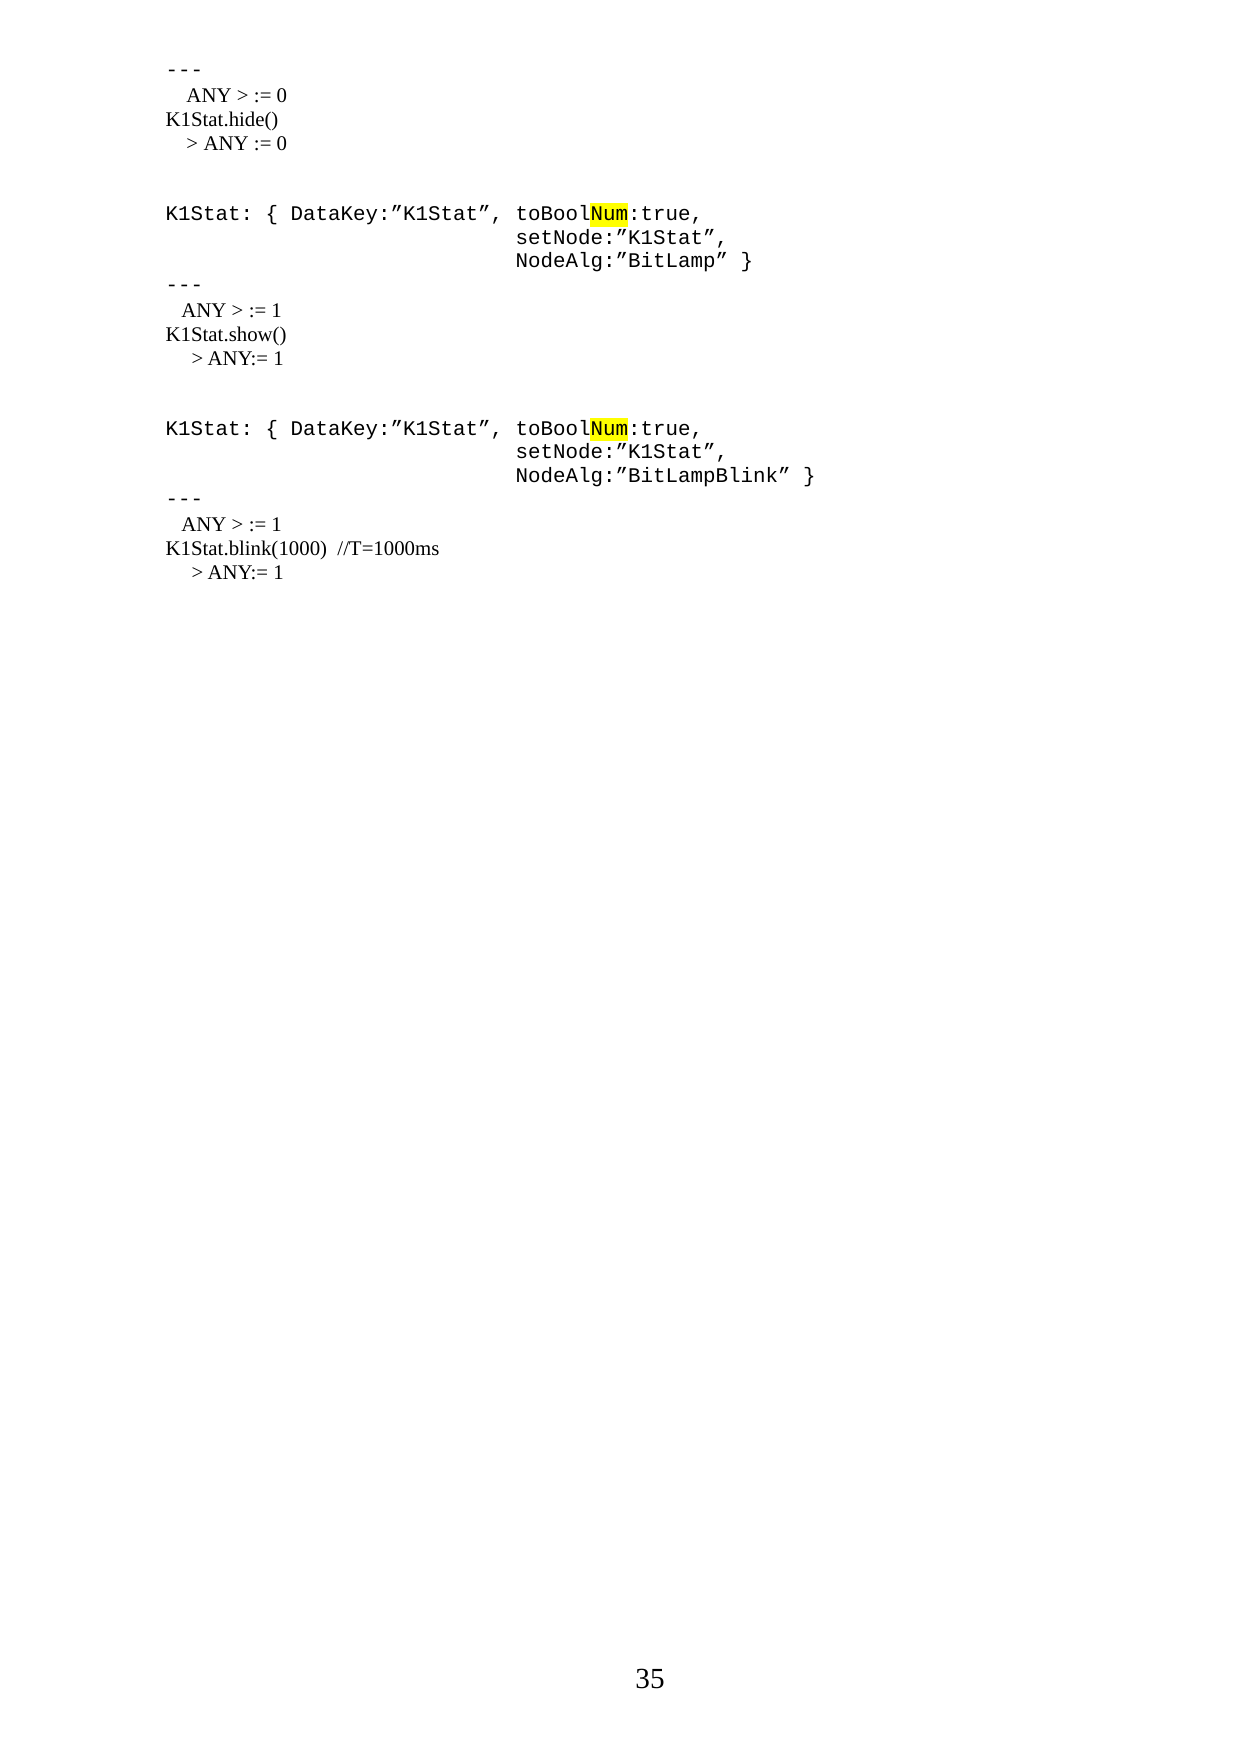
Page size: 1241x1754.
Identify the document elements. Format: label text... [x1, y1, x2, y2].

text NodeAlg:”BitLampBlink” } [118, 465, 1181, 488]
text setNode:”K1Stat”, [118, 227, 1181, 250]
text > ANY := 0 [118, 131, 1181, 155]
text K1Stat.show() [118, 322, 1181, 346]
text > ANY:= 1 [118, 560, 1181, 584]
text K1Stat: { DataKey:”K1Stat”, toBoolNum:true, [118, 417, 1181, 441]
text K1Stat.blink(1000) //T=1000ms [118, 536, 1181, 560]
text ANY > := 0 [118, 83, 1181, 107]
text K1Stat.hide() [118, 107, 1181, 131]
text --- [118, 488, 1181, 512]
text --- [118, 59, 1181, 83]
text K1Stat: { DataKey:”K1Stat”, toBoolNum:true, [118, 203, 1181, 227]
text ANY > := 1 [118, 298, 1181, 322]
text NodeAlg:”BitLamp” } [118, 250, 1181, 274]
text ANY > := 1 [118, 512, 1181, 536]
text > ANY:= 1 [118, 346, 1181, 370]
text setNode:”K1Stat”, [118, 441, 1181, 465]
text --- [118, 274, 1181, 298]
